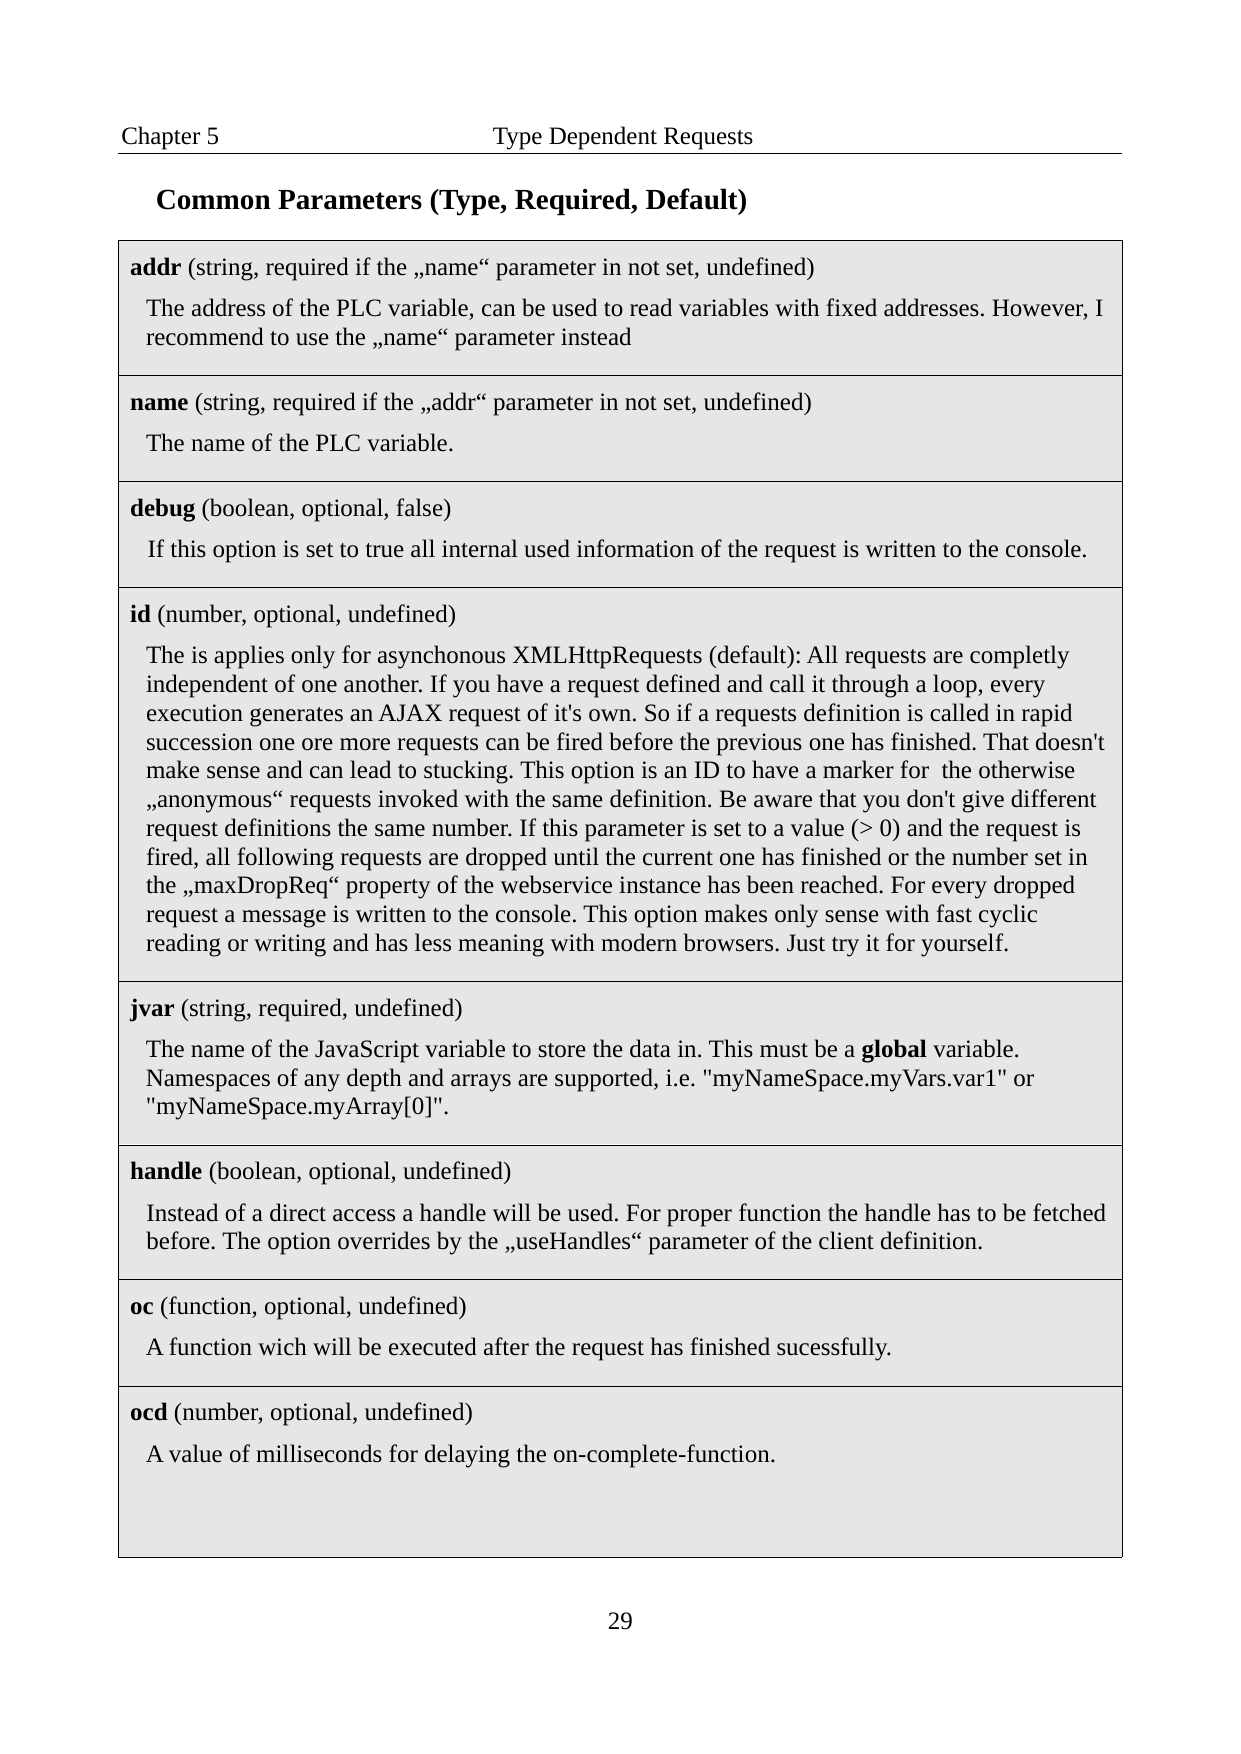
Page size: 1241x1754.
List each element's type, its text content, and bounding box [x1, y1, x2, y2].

table_cell handle (boolean, optional, undefined) Instead of a direct access a handle will be used. For proper function the handle has to be fetched before. The option overrides by the „useHandles“ parameter of the client definition. [119, 1146, 1122, 1279]
subtitle Common Parameters (Type, Required, Default) [156, 182, 1122, 216]
table_header addr (string, required if the „name“ parameter in not set, undefined) The address of the PLC variable, can be used to read variables with fixed addresses. However, I recommend to use the „name“ parameter instead [119, 241, 1122, 375]
table_cell jvar (string, required, undefined) The name of the JavaScript variable to store the data in. This must be a global variable. Namespaces of any depth and arrays are supported, i.e. "myNameSpace.myVars.var1" or "myNameSpace.myArray[0]". [119, 982, 1122, 1144]
table_cell ocd (number, optional, undefined) A value of milliseconds for delaying the on-complete-function. [119, 1387, 1122, 1557]
table_cell oc (function, optional, undefined) A function wich will be executed after the request has finished sucessfully. [119, 1280, 1122, 1386]
table_cell id (number, optional, undefined) The is applies only for asynchonous XMLHttpRequests (default): All requests are completly independent of one another. If you have a request defined and call it through a loop, every execution generates an AJAX request of it's own. So if a requests definition is called in rapid succession one ore more requests can be fired before the previous one has finished. That doesn't make sense and can lead to stucking. This option is an ID to have a marker for the otherwise „anonymous“ requests invoked with the same definition. Be aware that you don't give different request definitions the same number. If this parameter is set to a value (> 0) and the request is fired, all following requests are dropped until the current one has finished or the number set in the „maxDropReq“ property of the webservice instance has been reached. For every dropped request a message is written to the console. This option makes only sense with fast cyclic reading or writing and has less meaning with modern browsers. Just try it for yourself. [119, 588, 1122, 981]
table_cell debug (boolean, optional, false) If this option is set to true all internal used information of the request is written to the console. [119, 482, 1122, 587]
table_cell name (string, required if the „addr“ parameter in not set, undefined) The name of the PLC variable. [119, 376, 1122, 481]
